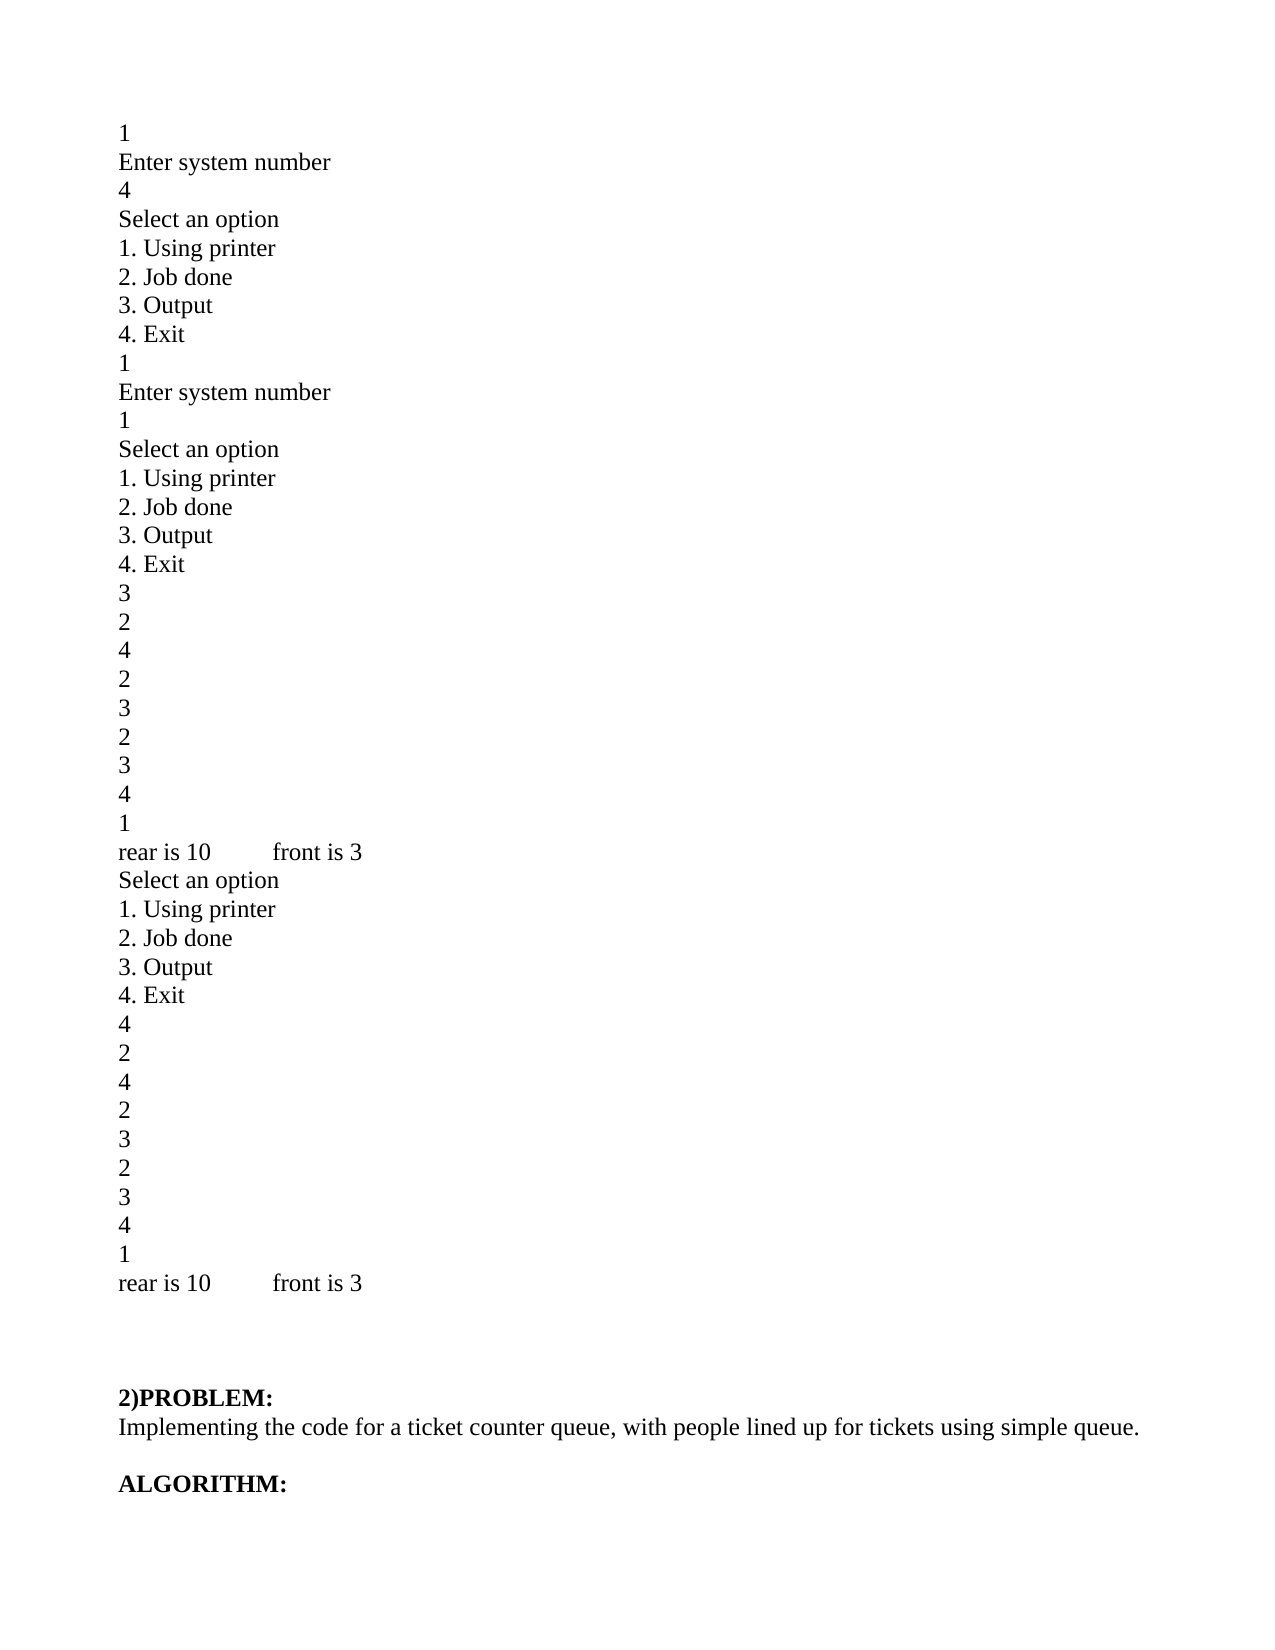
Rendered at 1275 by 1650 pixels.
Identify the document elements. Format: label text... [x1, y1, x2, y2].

text 2 [118, 722, 1157, 751]
text rear is 10 front is 3 [118, 837, 1157, 866]
text 3 [118, 693, 1157, 722]
text 3 [118, 1124, 1157, 1153]
text 2 [118, 1038, 1157, 1067]
text 1 [118, 406, 1157, 434]
text 3. Output [118, 521, 1157, 549]
text 1 [118, 1239, 1157, 1268]
text 3 [118, 1182, 1157, 1211]
text 2. Job done [118, 492, 1157, 521]
text 1 [118, 118, 1157, 147]
text ALGORITHM: [118, 1469, 1157, 1498]
text 1. Using printer [118, 894, 1157, 923]
text 3 [118, 578, 1157, 607]
text Select an option [118, 434, 1157, 463]
text 4 [118, 779, 1157, 808]
text Implementing the code for a ticket counter queue, with people lined up for tickets using simple queue. [118, 1412, 1157, 1441]
text 4. Exit [118, 981, 1157, 1009]
text 2. Job done [118, 262, 1157, 291]
text 4 [118, 1009, 1157, 1038]
text 4 [118, 1067, 1157, 1096]
text 1 [118, 348, 1157, 377]
text 2 [118, 1153, 1157, 1182]
text 2)PROBLEM: [118, 1383, 1157, 1412]
text 3. Output [118, 291, 1157, 319]
text 2 [118, 607, 1157, 636]
text 1. Using printer [118, 233, 1157, 262]
text 4. Exit [118, 319, 1157, 348]
text 3. Output [118, 952, 1157, 981]
text 2 [118, 1096, 1157, 1124]
text Select an option [118, 866, 1157, 894]
text 1. Using printer [118, 463, 1157, 492]
text 3 [118, 751, 1157, 779]
text Select an option [118, 204, 1157, 233]
text 2. Job done [118, 923, 1157, 952]
text Enter system number [118, 377, 1157, 406]
text 4. Exit [118, 549, 1157, 578]
text rear is 10 front is 3 [118, 1268, 1157, 1297]
text 1 [118, 808, 1157, 837]
text 4 [118, 176, 1157, 204]
text 2 [118, 664, 1157, 693]
text 4 [118, 1211, 1157, 1239]
text 4 [118, 636, 1157, 664]
text Enter system number [118, 147, 1157, 176]
